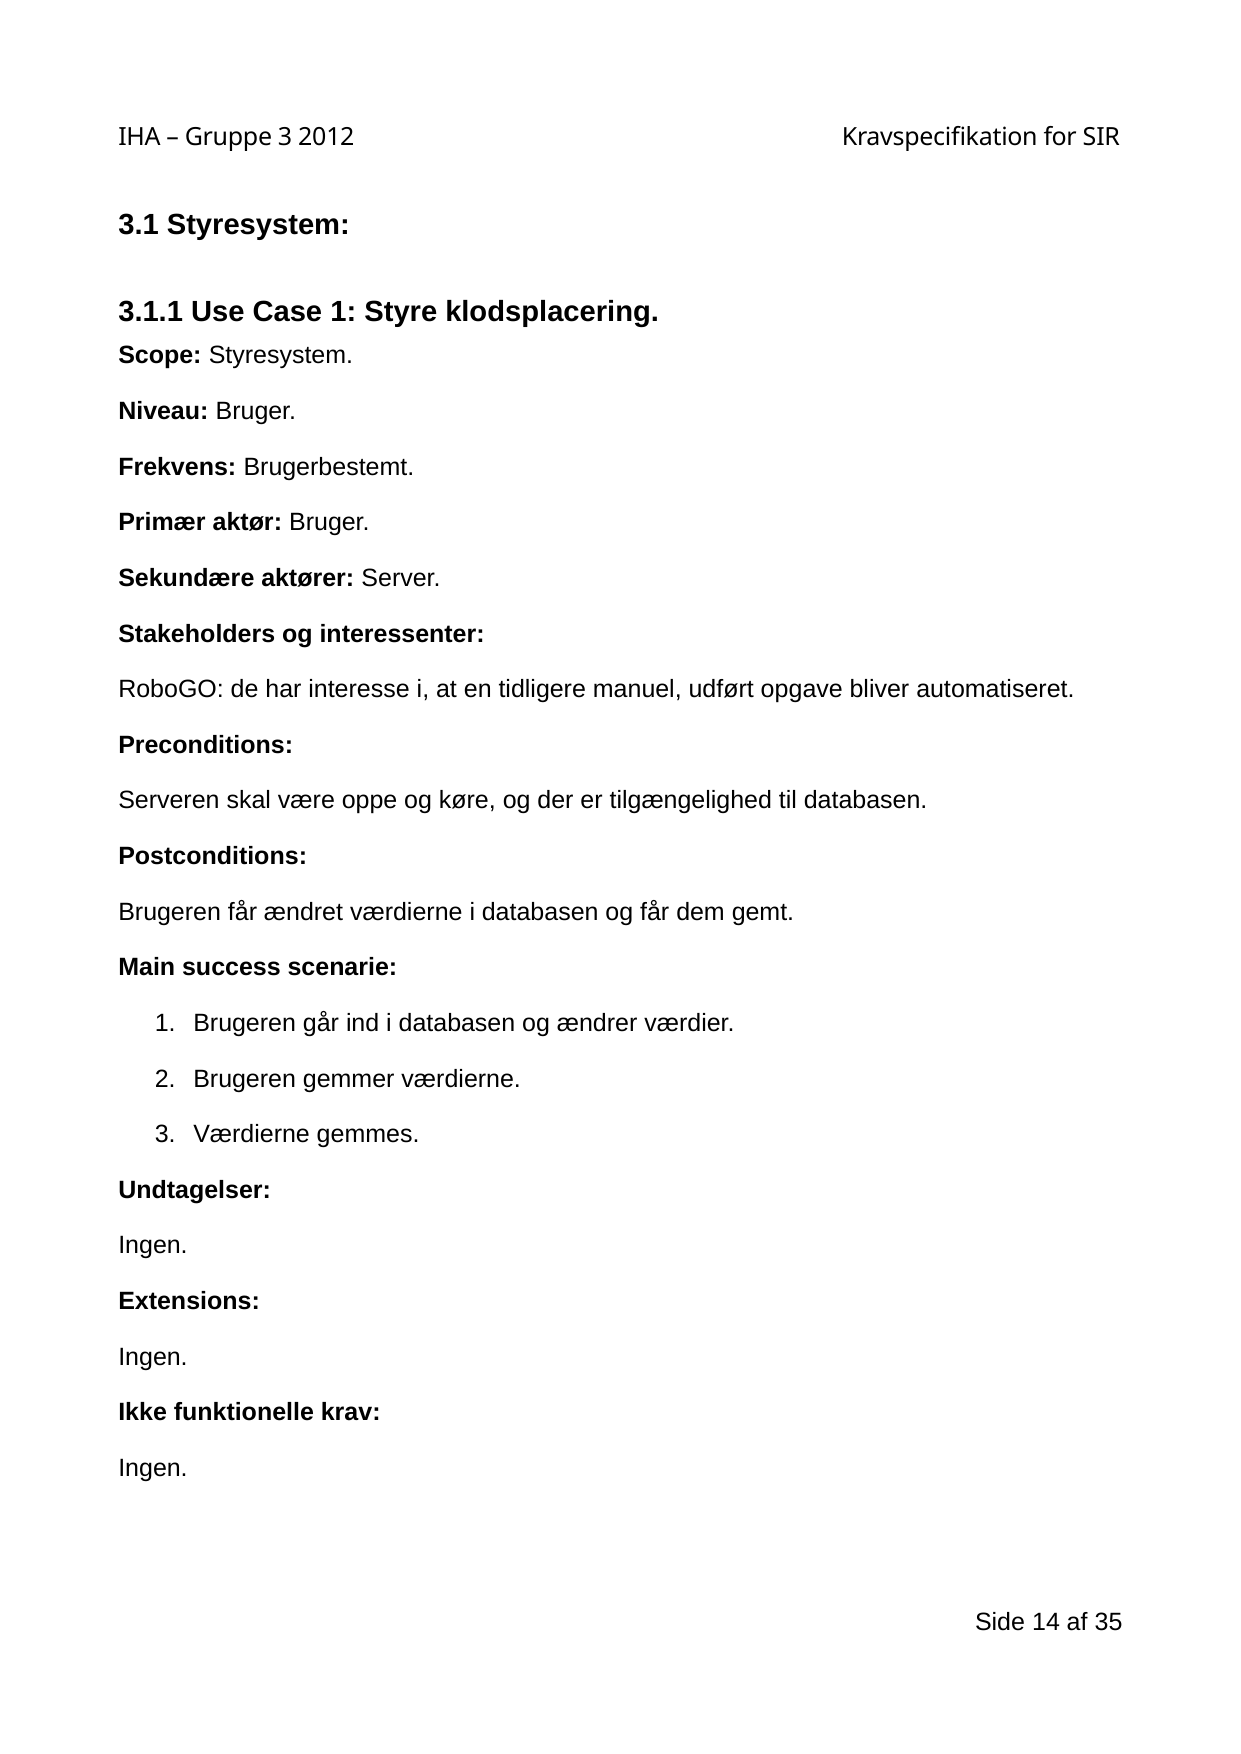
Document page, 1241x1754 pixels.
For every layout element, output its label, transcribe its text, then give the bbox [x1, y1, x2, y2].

subtitle 3.1.1 Use Case 1: Styre klodsplacering. [118, 294, 1122, 328]
text Undtagelser: [118, 1175, 1122, 1204]
text Extensions: [118, 1286, 1122, 1315]
text Serveren skal være oppe og køre, og der er tilgængelighed til databasen. [118, 786, 1122, 814]
text RoboGO: de har interesse i, at en tidligere manuel, udført opgave bliver automatiseret. [118, 674, 1122, 703]
text Niveau: Bruger. [118, 396, 1122, 425]
text Stakeholders og interessenter: [118, 619, 1122, 647]
text Ingen. [118, 1231, 1122, 1259]
text Ikke funktionelle krav: [118, 1397, 1122, 1426]
text Brugeren får ændret værdierne i databasen og får dem gemt. [118, 897, 1122, 926]
text Ingen. [118, 1453, 1122, 1482]
text Main success scenarie: [118, 952, 1122, 981]
list Værdierne gemmes. [154, 1119, 1122, 1148]
text Primær aktør: Bruger. [118, 507, 1122, 536]
list Brugeren går ind i databasen og ændrer værdier. [154, 1008, 1122, 1037]
text Preconditions: [118, 730, 1122, 759]
text Postconditions: [118, 841, 1122, 870]
text Frekvens: Brugerbestemt. [118, 452, 1122, 481]
list Brugeren gemmer værdierne. [154, 1064, 1122, 1092]
text Sekundære aktører: Server. [118, 563, 1122, 592]
text Ingen. [118, 1342, 1122, 1371]
subtitle 3.1 Styresystem: [118, 207, 1122, 240]
text Scope: Styresystem. [118, 341, 1122, 369]
